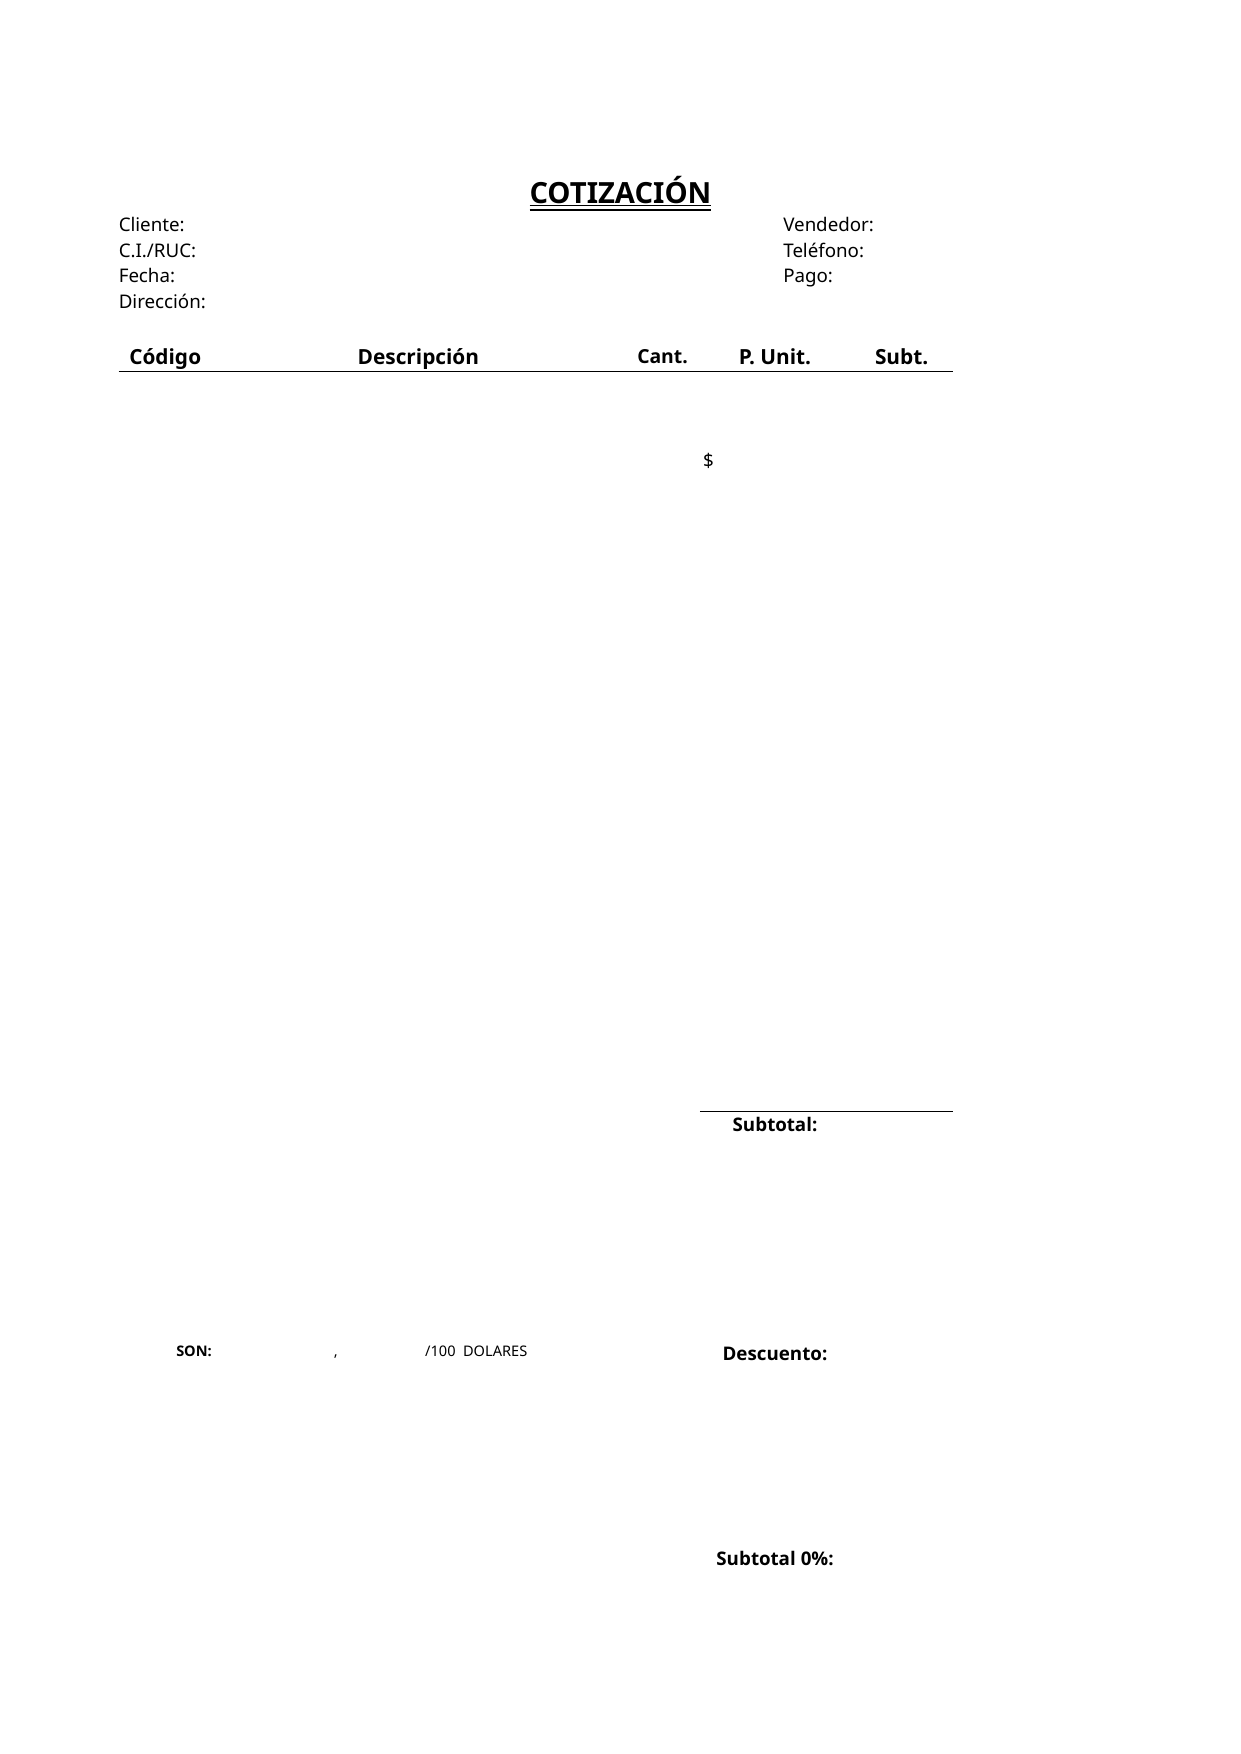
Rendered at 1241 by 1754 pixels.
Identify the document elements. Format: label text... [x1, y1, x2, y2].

table_cell [625, 958, 700, 1034]
table_header Subt. [850, 342, 953, 371]
table_cell [850, 422, 953, 447]
table_cell $<str(line.unit_price)[0:(len(str(line.unit_price))-2)]> [700, 448, 850, 652]
table_cell [783, 288, 1122, 314]
text <if test="sale.state == 'quotation'"> [118, 147, 1122, 172]
table_cell <formatLang(invoice.untaxed_amount, invoice.party.lang, currency=invoice.currency)> [850, 1112, 953, 1341]
table_cell [625, 677, 700, 703]
table_cell [625, 1085, 700, 1111]
table_cell </when> [212, 652, 625, 677]
table_cell Fecha: <formatLang(sale.sale_date, invoice.party.lang)> [119, 263, 783, 288]
table_cell [850, 830, 953, 907]
table_cell <for each="line in line.description.split('\n')"> <line> </for> [212, 958, 625, 1034]
table_cell <when test="line.type == 'line'"> [212, 422, 625, 447]
table_cell [700, 830, 850, 907]
table_cell <for each="line in line.description.split('\n')"> <line> </for> [212, 703, 625, 779]
table_cell [850, 805, 953, 830]
table_cell </when> [212, 907, 625, 932]
table_cell [625, 1111, 700, 1341]
table_cell [700, 652, 850, 677]
table_cell <for each="line in line.description.split('\n')"> <line> </for> [212, 830, 625, 907]
table_cell [700, 779, 850, 805]
table_cell <when test="line.type == 'subtotal'"> [212, 677, 625, 703]
table_cell [850, 677, 953, 703]
table_cell [625, 422, 700, 447]
table_header Cliente: <invoice.party.name> [119, 212, 783, 237]
table_cell [850, 779, 953, 805]
table_cell <formatLang(subtotal_0, invoice.party.lang, currency=invoice.currency)> [850, 1545, 953, 1621]
table_cell [625, 830, 700, 907]
table_cell [625, 396, 700, 422]
table_cell <formatLang(line.amount, invoice.party.lang, currency=invoice.currency)> [850, 448, 953, 652]
table_cell [700, 1085, 850, 1111]
table_cell [119, 422, 212, 447]
text <if test="invoice_e == 'false'"> [118, 118, 1122, 147]
table_cell <otherwise test=""> [212, 932, 625, 958]
table_cell </for> [212, 1085, 625, 1111]
table_cell [700, 422, 850, 447]
table_cell [119, 396, 212, 422]
table_header Descripción [212, 342, 625, 371]
table_cell [119, 1085, 212, 1111]
table_cell [119, 703, 212, 779]
table_cell [625, 1034, 700, 1060]
table_cell <for each="line in invoice.lines"> [212, 372, 625, 396]
table_cell [119, 1545, 212, 1621]
table_cell [625, 907, 700, 932]
table_cell [700, 958, 850, 1034]
table_cell <when test="line.type == 'title'"> [212, 805, 625, 830]
table_cell [119, 779, 212, 805]
table_cell [119, 1034, 212, 1060]
table_cell [119, 1111, 212, 1341]
table_cell Pago: <forma> <tipo> [783, 263, 1122, 288]
table_cell [625, 932, 700, 958]
table_cell </otherwise> [212, 1034, 625, 1060]
table_cell [119, 372, 212, 396]
table_cell Subtotal: [700, 1112, 850, 1341]
table_cell [625, 1341, 700, 1545]
table_header Código [119, 342, 212, 371]
table_cell [625, 372, 700, 396]
table_cell [119, 932, 212, 958]
table_cell [119, 652, 212, 677]
table_cell <(str(line.quantity).split(".") )[0]> [625, 448, 700, 652]
table_cell Subtotal 0%: [700, 1545, 850, 1621]
table_cell [119, 830, 212, 907]
table_cell [850, 907, 953, 932]
table_cell [625, 703, 700, 779]
table_cell [625, 652, 700, 677]
table_cell [212, 1545, 625, 1621]
table_cell [850, 1085, 953, 1111]
table_cell [700, 1060, 850, 1085]
table_cell [625, 1060, 700, 1085]
table_cell </choose> [212, 1060, 625, 1085]
table_cell [700, 396, 850, 422]
table_cell C.I./RUC: <invoice.party.vat_code> [119, 237, 783, 263]
table_cell Teléfono: <invoice.party.phone> [783, 237, 1122, 263]
table_cell [119, 677, 212, 703]
table_cell SON: [119, 1341, 212, 1545]
table_cell Descuento: [700, 1341, 850, 1545]
table_cell [850, 958, 953, 1034]
table_cell <choose test=""> [212, 396, 625, 422]
table_cell <if test="line.product.code"> <line.product.code[0:7]> </if> [119, 448, 212, 652]
table_cell [850, 652, 953, 677]
table_cell [625, 779, 700, 805]
table_cell <amount2words>, <decimales> /100 DOLARES [212, 1341, 625, 1545]
table_cell [212, 1111, 625, 1341]
table_cell [119, 907, 212, 932]
table_cell [625, 805, 700, 830]
table_header Cant. [625, 342, 700, 371]
table_cell [625, 1545, 700, 1621]
table_cell </when> [212, 779, 625, 805]
table_header Vendedor: <sale.create_uid.login> [783, 212, 1122, 237]
table_cell [119, 1060, 212, 1085]
table_cell [850, 932, 953, 958]
table_cell [850, 396, 953, 422]
table_cell [119, 805, 212, 830]
text COTIZACIÓN [118, 172, 1122, 212]
table_cell [119, 958, 212, 1034]
table_cell [700, 703, 850, 779]
table_cell [700, 372, 850, 396]
table_cell [700, 907, 850, 932]
table_cell [700, 677, 850, 703]
table_cell <formatLang(descuento, invoice.party.lang, currency=invoice.currency)> [850, 1341, 953, 1545]
table_cell [850, 703, 953, 779]
table_cell [700, 805, 850, 830]
table_cell <for each="line in line.description[0:40].split('\n')"> <line> </for> [212, 448, 625, 652]
table_cell [700, 1034, 850, 1060]
table_header P. Unit. [700, 342, 850, 371]
table_cell [850, 1034, 953, 1060]
table_cell [850, 372, 953, 396]
table_cell Dirección: <invoice.party.addresses[0].street> [119, 288, 783, 314]
table_cell [700, 932, 850, 958]
table_cell [850, 1060, 953, 1085]
